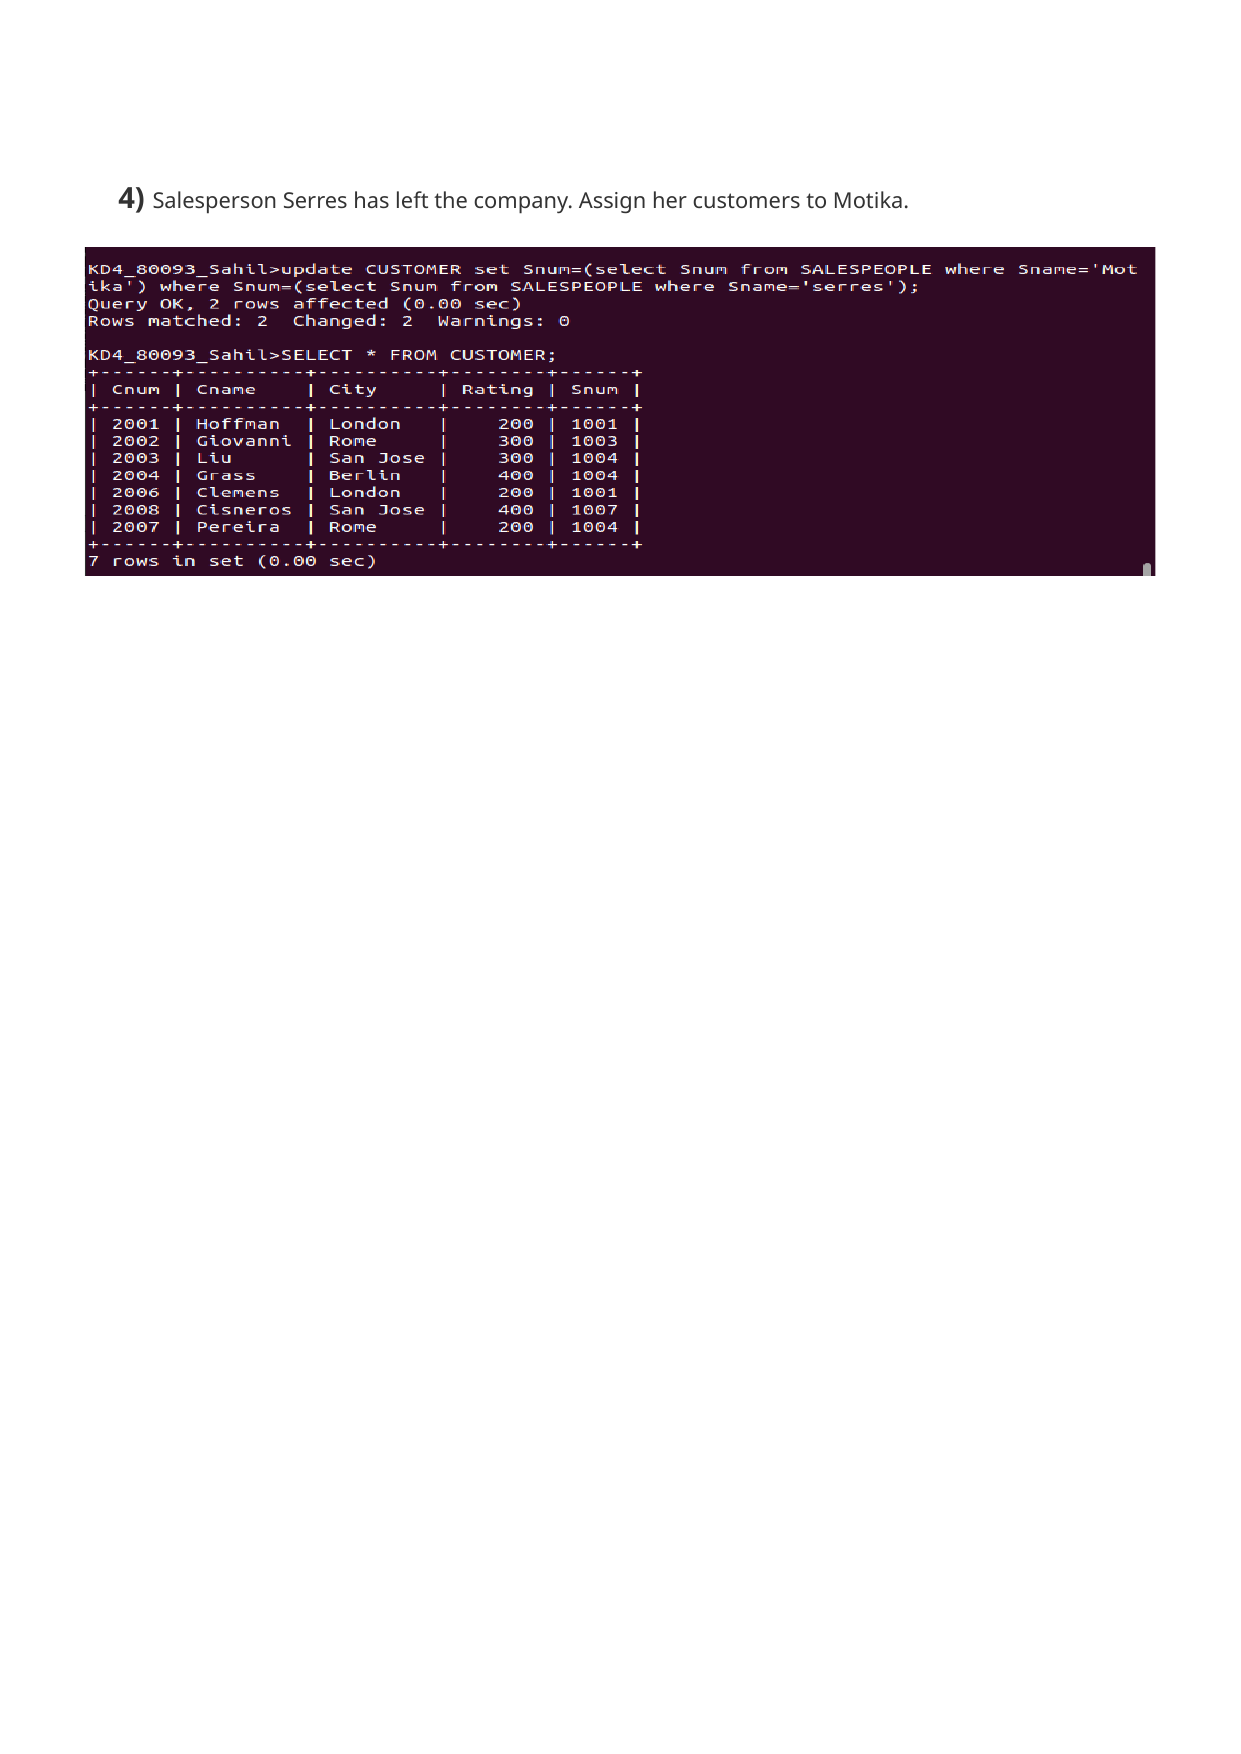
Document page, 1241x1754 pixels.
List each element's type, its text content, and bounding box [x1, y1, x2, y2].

picture [84, 247, 1156, 576]
text 4) Salesperson Serres has left the company. Assign her customers to Motika. [118, 178, 1122, 217]
